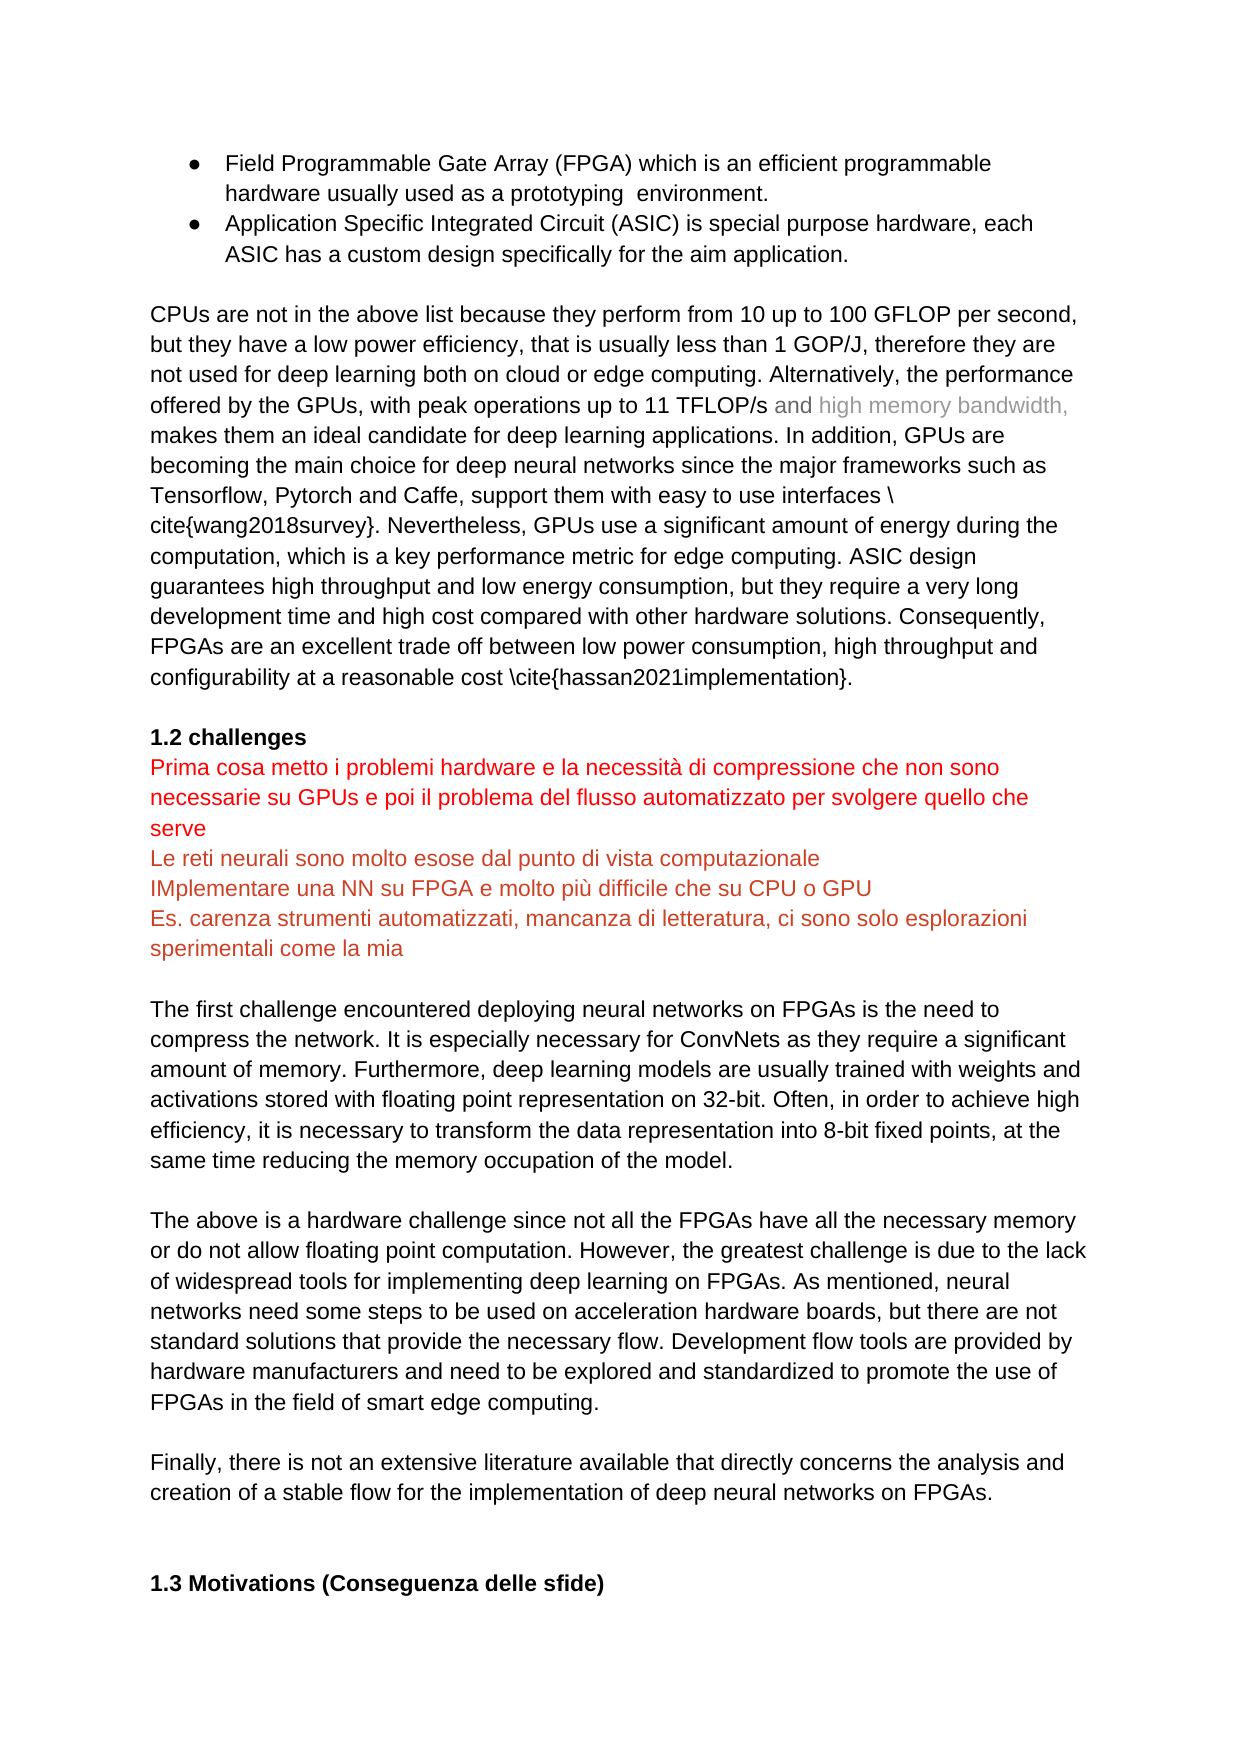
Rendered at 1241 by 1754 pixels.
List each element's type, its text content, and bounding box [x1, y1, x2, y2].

list Application Specific Integrated Circuit (ASIC) is special purpose hardware, each ASIC has a custom design specifically for the aim application. [187, 210, 1090, 267]
text The above is a hardware challenge since not all the FPGAs have all the necessary memory or do not allow floating point computation. However, the greatest challenge is due to the lack of widespread tools for implementing deep learning on FPGAs. As mentioned, neural networks need some steps to be used on acceleration hardware boards, but there are not standard solutions that provide the necessary flow. Development flow tools are provided by hardware manufacturers and need to be explored and standardized to promote the use of FPGAs in the field of smart edge computing. [150, 1207, 1090, 1415]
text Es. carenza strumenti automatizzati, mancanza di letteratura, ci sono solo esplorazioni sperimentali come la mia [150, 905, 1090, 962]
text 1.3 Motivations (Conseguenza delle sfide) [150, 1570, 1090, 1596]
text CPUs are not in the above list because they perform from 10 up to 100 GFLOP per second, but they have a low power efficiency, that is usually less than 1 GOP/J, therefore they are not used for deep learning both on cloud or edge computing. Alternatively, the performance offered by the GPUs, with peak operations up to 11 TFLOP/s and high memory bandwidth, makes them an ideal candidate for deep learning applications. In addition, GPUs are becoming the main choice for deep neural networks since the major frameworks such as Tensorflow, Pytorch and Caffe, support them with easy to use interfaces \cite{wang2018survey}. Nevertheless, GPUs use a significant amount of energy during the computation, which is a key performance metric for edge computing. ASIC design guarantees high throughput and low energy consumption, but they require a very long development time and high cost compared with other hardware solutions. Consequently, FPGAs are an excellent trade off between low power consumption, high throughput and configurability at a reasonable cost \cite{hassan2021implementation}. [150, 301, 1090, 690]
list Field Programmable Gate Array (FPGA) which is an efficient programmable hardware usually used as a prototyping environment. [187, 150, 1090, 207]
text Le reti neurali sono molto esose dal punto di vista computazionale [150, 845, 1090, 871]
text The first challenge encountered deploying neural networks on FPGAs is the need to compress the network. It is especially necessary for ConvNets as they require a significant amount of memory. Furthermore, deep learning models are usually trained with weights and activations stored with floating point representation on 32-bit. Often, in order to achieve high efficiency, it is necessary to transform the data representation into 8-bit fixed points, at the same time reducing the memory occupation of the model. [150, 996, 1090, 1173]
text IMplementare una NN su FPGA e molto più difficile che su CPU o GPU [150, 875, 1090, 901]
text Prima cosa metto i problemi hardware e la necessità di compressione che non sono necessarie su GPUs e poi il problema del flusso automatizzato per svolgere quello che serve [150, 754, 1090, 841]
text Finally, there is not an extensive literature available that directly concerns the analysis and creation of a stable flow for the implementation of deep neural networks on FPGAs. [150, 1449, 1090, 1506]
text 1.2 challenges [150, 724, 1090, 750]
